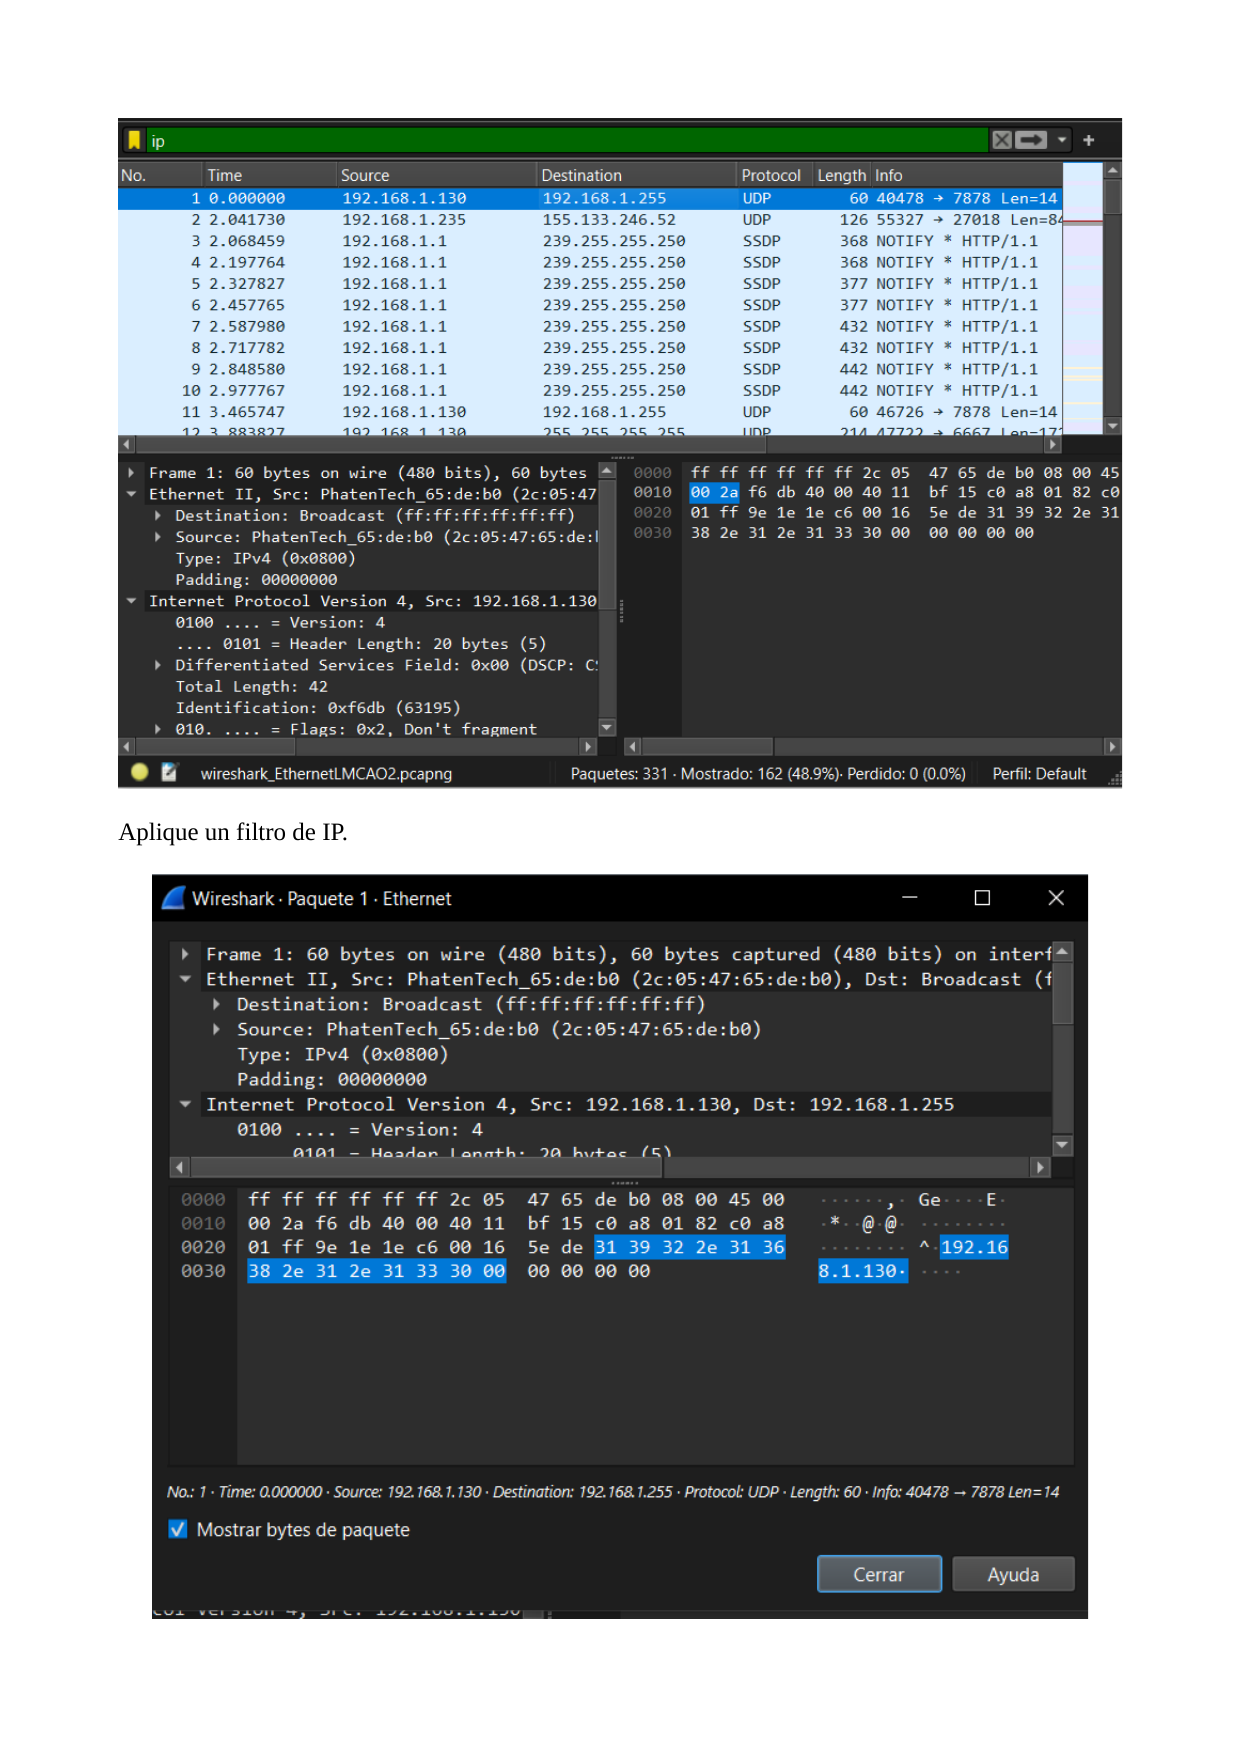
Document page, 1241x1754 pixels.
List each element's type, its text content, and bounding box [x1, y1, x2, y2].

picture [152, 874, 1089, 1619]
text Aplique un filtro de IP. [118, 817, 1122, 846]
picture [118, 118, 1123, 789]
